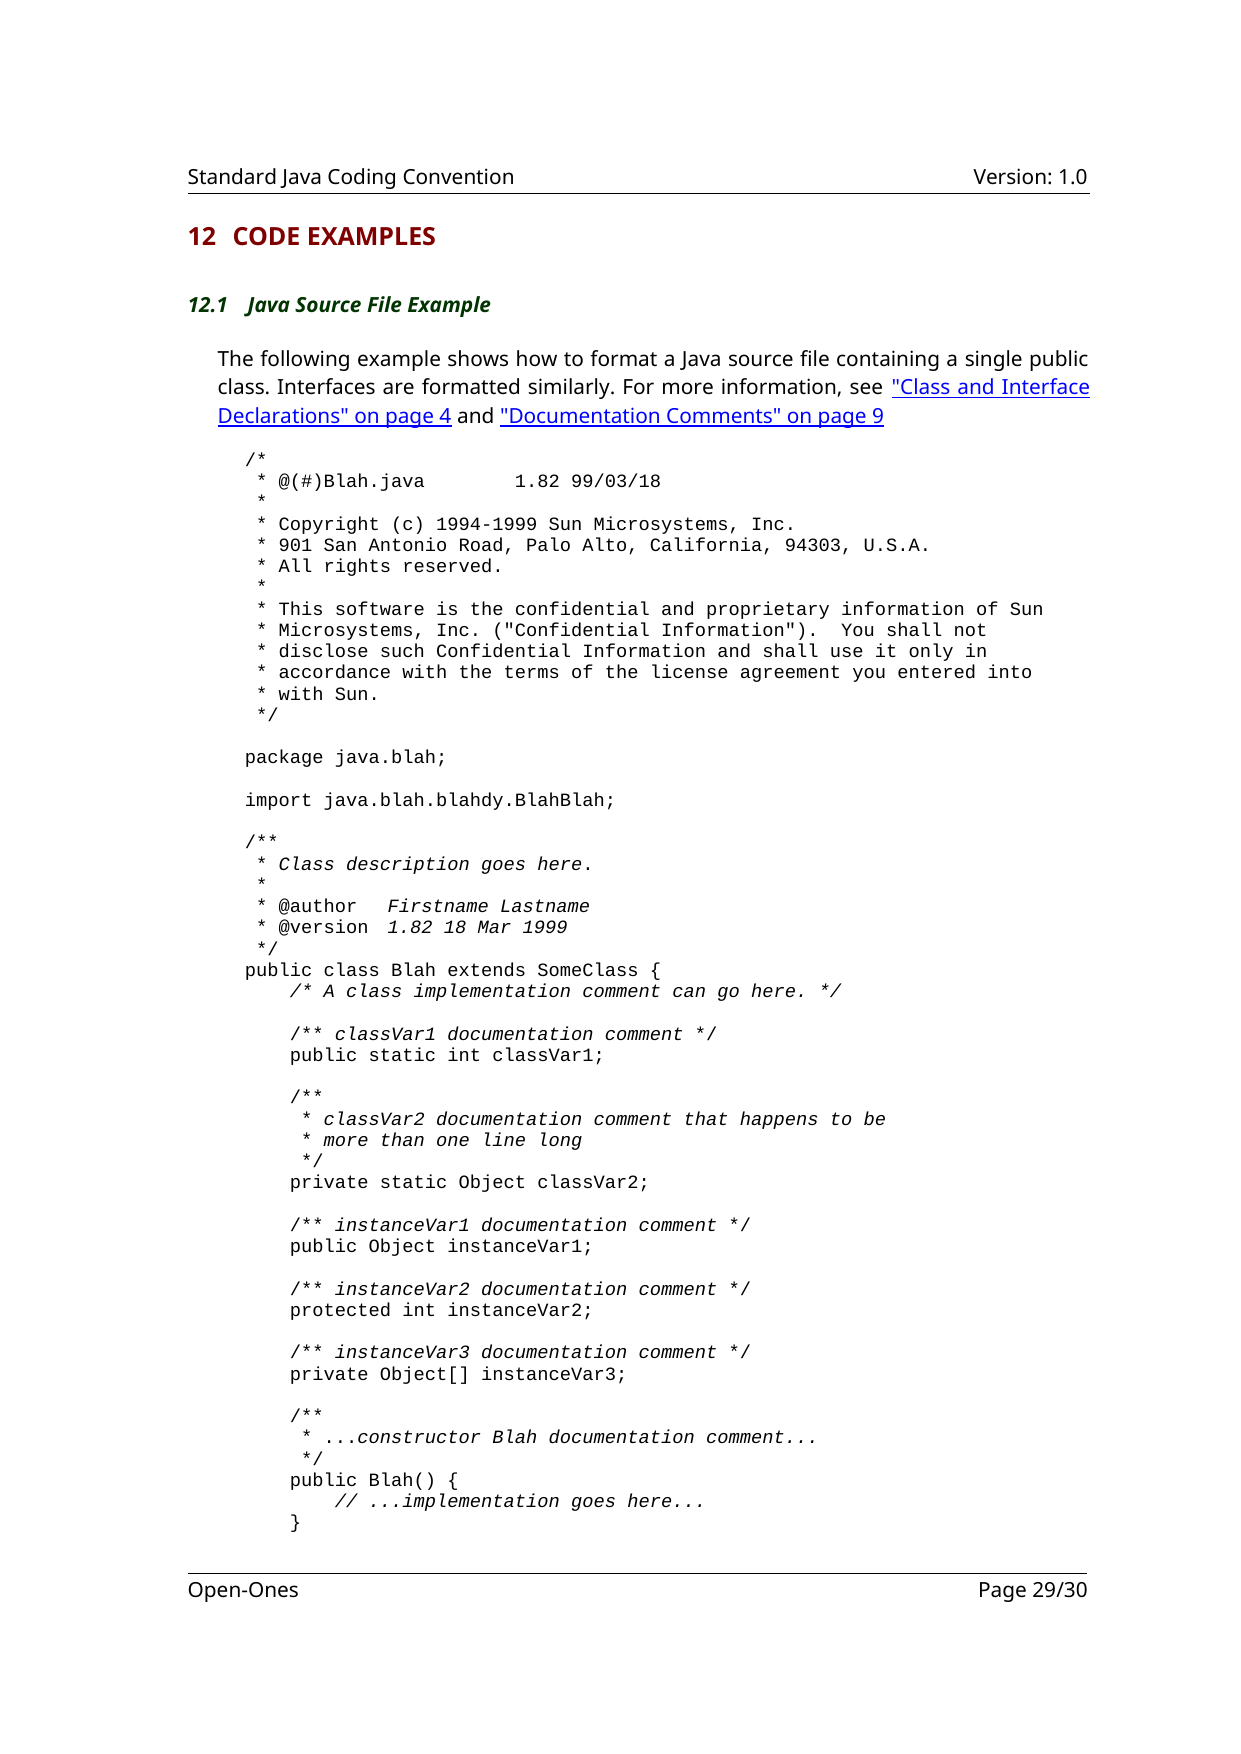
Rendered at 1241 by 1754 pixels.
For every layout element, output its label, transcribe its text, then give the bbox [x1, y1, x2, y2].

text * [244, 876, 1053, 897]
text public static int classVar1; [244, 1046, 1053, 1067]
text */ [244, 1449, 1053, 1471]
subtitle Code Examples [187, 219, 1090, 253]
text private static Object classVar2; [244, 1173, 1053, 1194]
text * @author Firstname Lastname [244, 897, 1053, 918]
text public Object instanceVar1; [244, 1237, 1053, 1258]
text /** instanceVar3 documentation comment */ [244, 1343, 1053, 1364]
text */ [244, 706, 1053, 727]
text public Blah() { [244, 1471, 1053, 1492]
text * Class description goes here. [244, 854, 1053, 876]
text * Microsystems, Inc. ("Confidential Information"). You shall not [244, 621, 1053, 642]
text protected int instanceVar2; [244, 1301, 1053, 1322]
text * [244, 493, 1053, 514]
text /** [244, 833, 1053, 854]
text */ [244, 939, 1053, 961]
text * @version 1.82 18 Mar 1999 [244, 918, 1053, 939]
text } [244, 1513, 1053, 1534]
text /* A class implementation comment can go here. */ [244, 982, 1053, 1003]
text * Copyright (c) 1994-1999 Sun Microsystems, Inc. [244, 514, 1053, 536]
text package java.blah; [244, 748, 1053, 769]
text /** instanceVar1 documentation comment */ [244, 1216, 1053, 1237]
text * ...constructor Blah documentation comment... [244, 1428, 1053, 1449]
text import java.blah.blahdy.BlahBlah; [244, 791, 1053, 812]
text private Object[] instanceVar3; [244, 1364, 1053, 1386]
text * This software is the confidential and proprietary information of Sun [244, 599, 1053, 621]
text /** [244, 1407, 1053, 1428]
text /** [244, 1088, 1053, 1109]
text * disclose such Confidential Information and shall use it only in [244, 642, 1053, 663]
text * accordance with the terms of the license agreement you entered into [244, 663, 1053, 684]
text /** instanceVar2 documentation comment */ [244, 1279, 1053, 1301]
text * with Sun. [244, 684, 1053, 706]
text /** classVar1 documentation comment */ [244, 1024, 1053, 1046]
text // ...implementation goes here... [244, 1492, 1053, 1513]
text * more than one line long [244, 1131, 1053, 1152]
text */ [244, 1152, 1053, 1173]
text * @(#)Blah.java 1.82 99/03/18 [244, 472, 1053, 493]
text * All rights reserved. [244, 557, 1053, 578]
text public class Blah extends SomeClass { [244, 961, 1053, 982]
subtitle Java Source File Example [187, 291, 1090, 319]
text /* [244, 451, 1053, 472]
text * [244, 578, 1053, 599]
text * classVar2 documentation comment that happens to be [244, 1109, 1053, 1131]
text * 901 San Antonio Road, Palo Alto, California, 94303, U.S.A. [244, 536, 1053, 557]
text The following example shows how to format a Java source file containing a single public class. Interfaces are formatted similarly. For more information, see "Class and Interface Declarations" on page 4 and "Documentation Comments" on page 9 [217, 344, 1090, 429]
